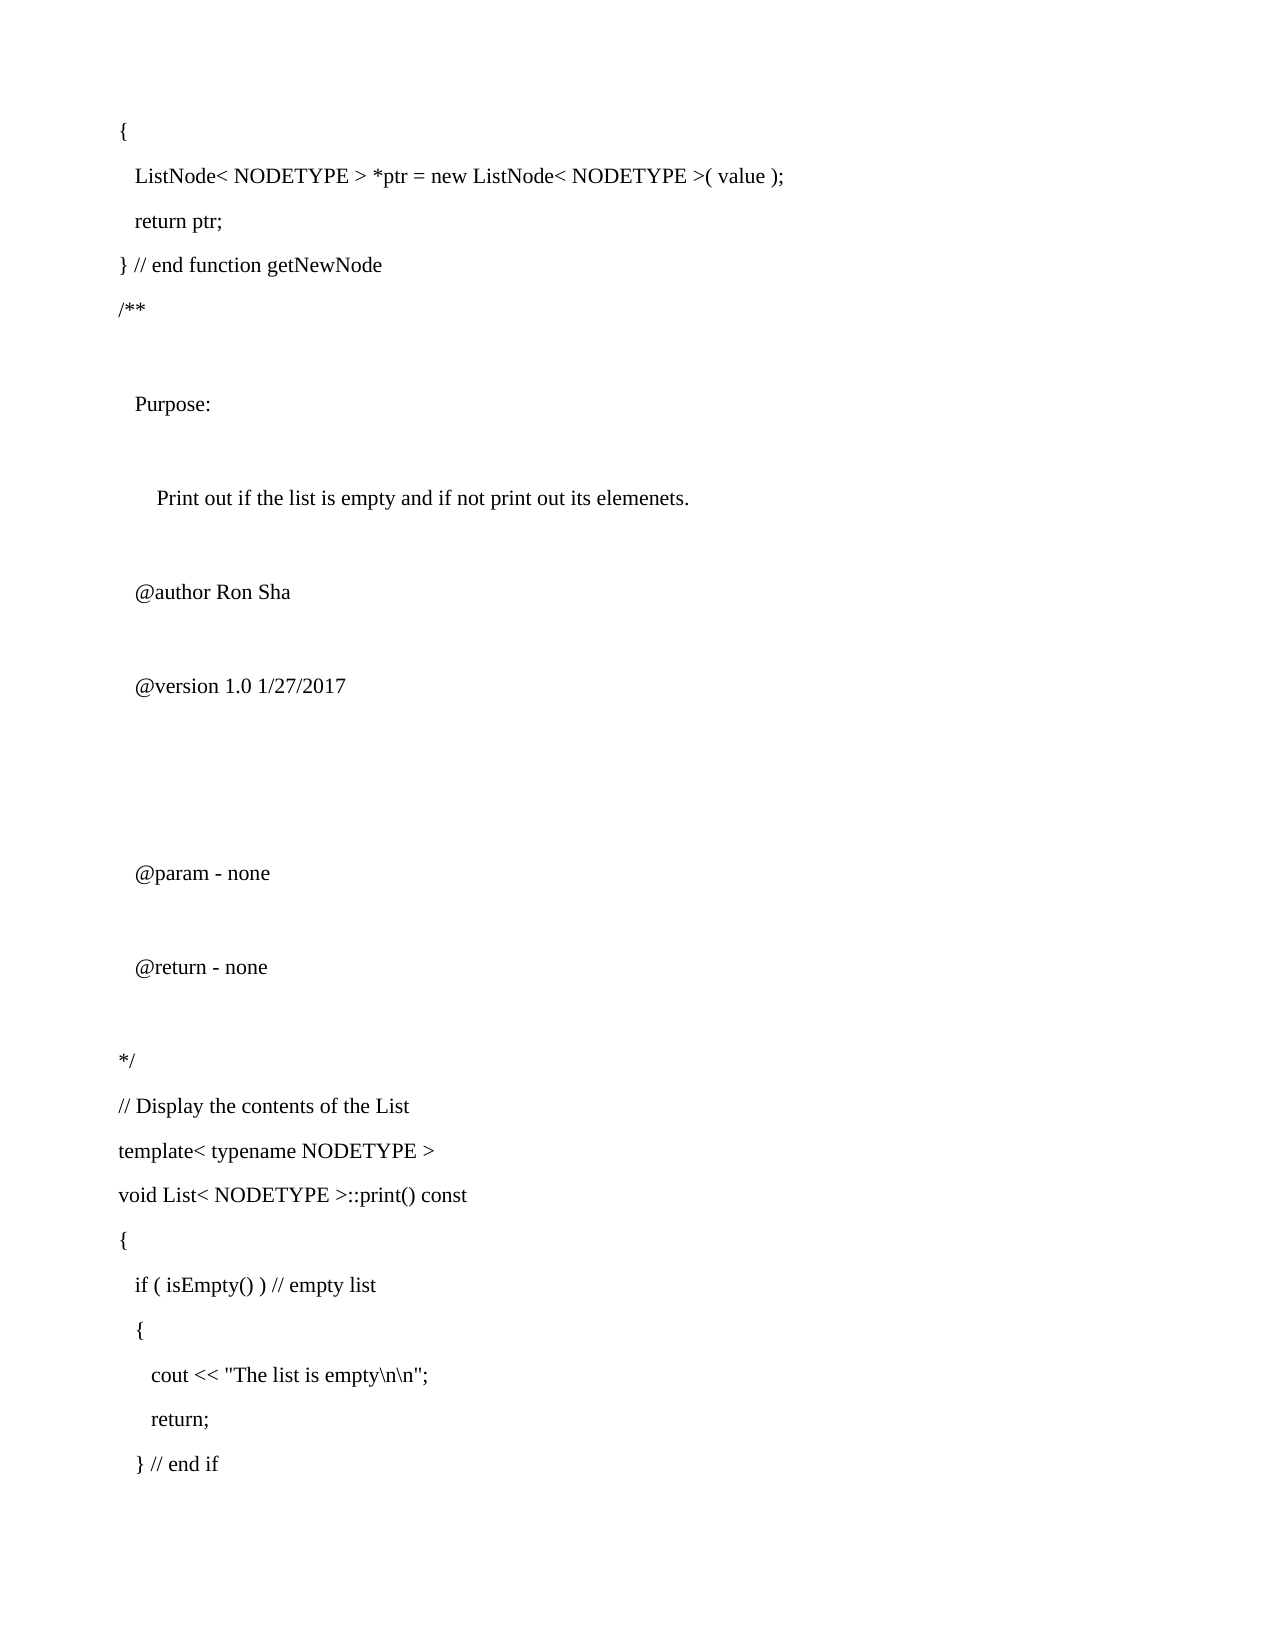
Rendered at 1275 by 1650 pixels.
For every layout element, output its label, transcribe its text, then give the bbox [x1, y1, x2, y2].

text @version 1.0 1/27/2017 [118, 673, 1157, 698]
text return ptr; [118, 208, 1157, 233]
text void List< NODETYPE >::print() const [118, 1182, 1157, 1208]
text @return - none [118, 954, 1157, 979]
text Print out if the list is empty and if not print out its elemenets. [118, 485, 1157, 510]
text Purpose: [118, 391, 1157, 416]
text // Display the contents of the List [118, 1093, 1157, 1118]
text } // end if [118, 1451, 1157, 1476]
text { [118, 1317, 1157, 1342]
text } // end function getNewNode [118, 252, 1157, 278]
text /** [118, 297, 1157, 322]
text return; [118, 1406, 1157, 1432]
text template< typename NODETYPE > [118, 1138, 1157, 1163]
text @author Ron Sha [118, 579, 1157, 604]
text cout << "The list is empty\n\n"; [118, 1362, 1157, 1387]
text @param - none [118, 860, 1157, 886]
text ListNode< NODETYPE > *ptr = new ListNode< NODETYPE >( value ); [118, 163, 1157, 188]
text { [118, 1227, 1157, 1252]
text if ( isEmpty() ) // empty list [118, 1272, 1157, 1297]
text */ [118, 1048, 1157, 1073]
text { [118, 118, 1157, 143]
